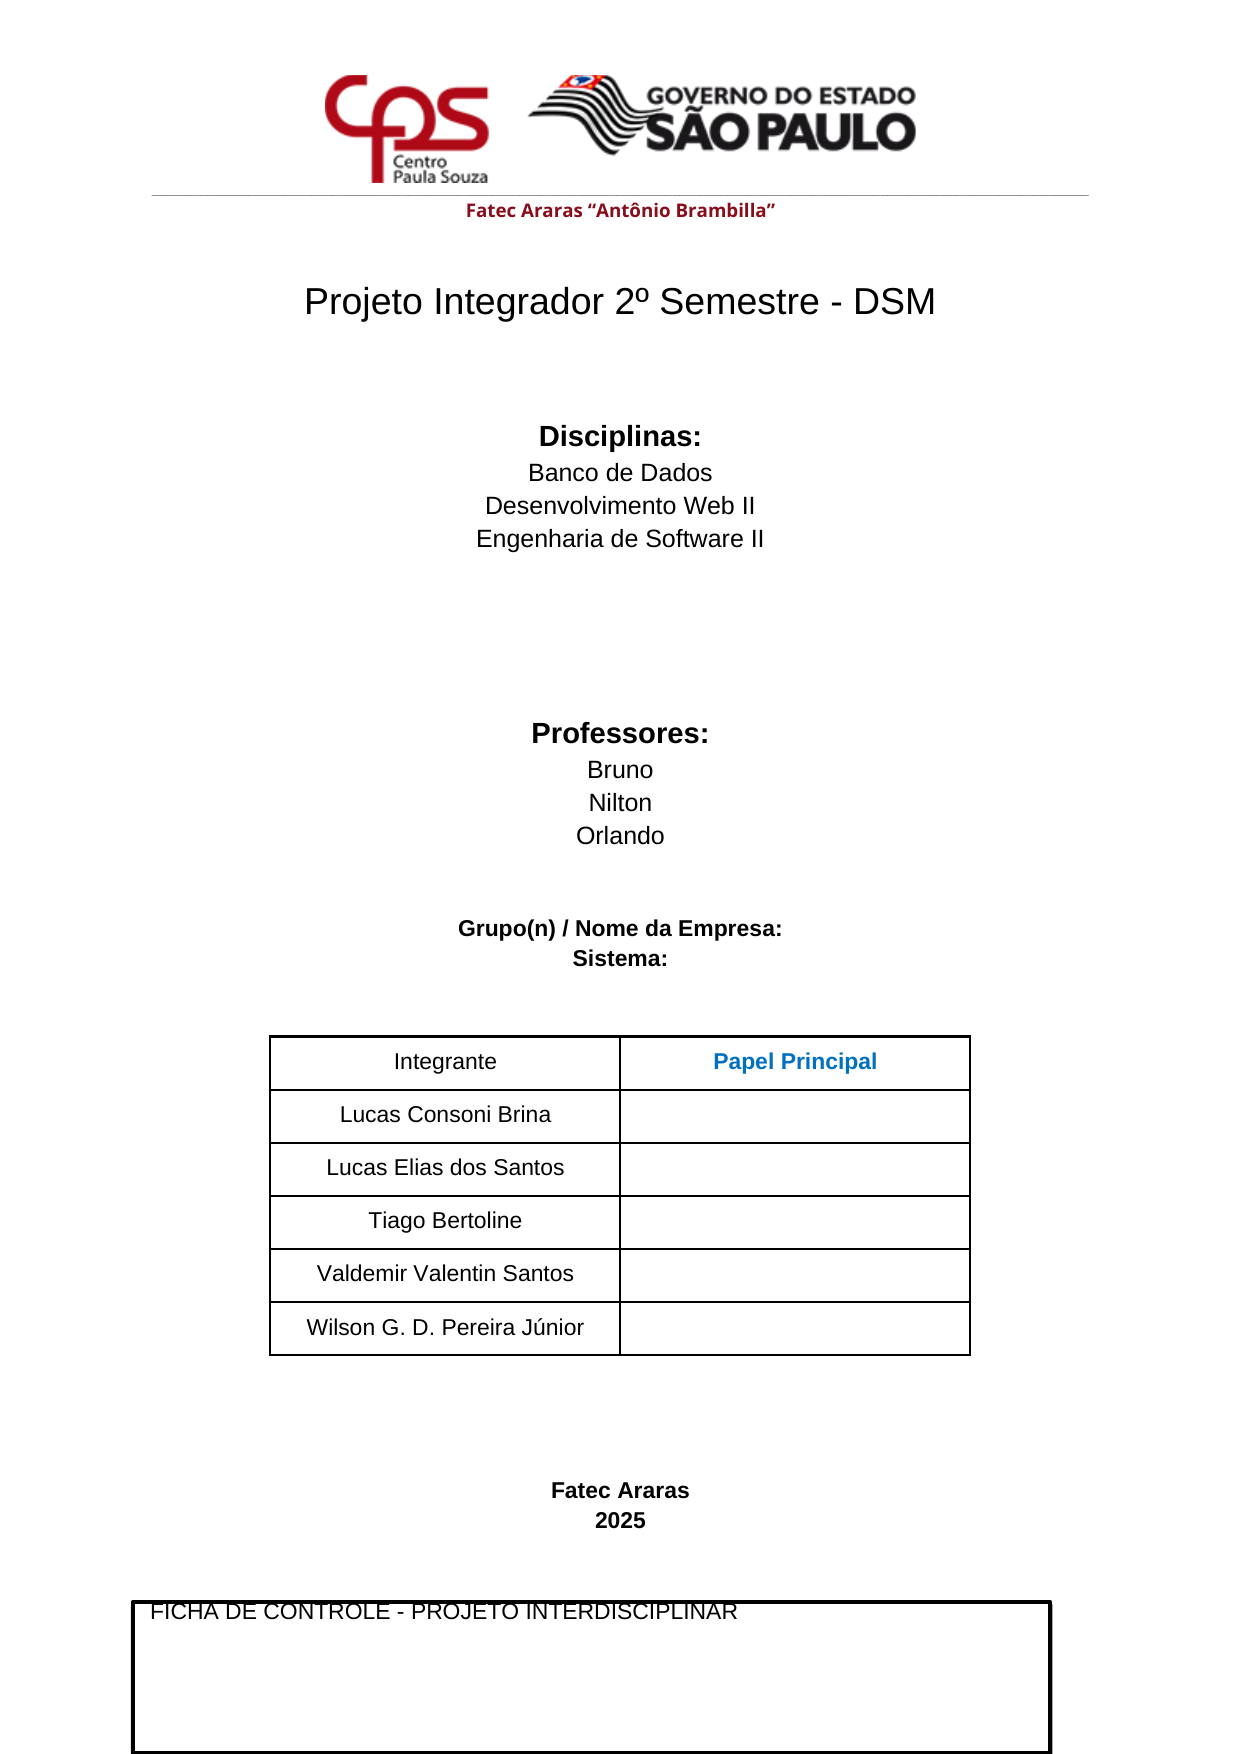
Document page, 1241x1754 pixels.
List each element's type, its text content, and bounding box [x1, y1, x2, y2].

table_header Papel Principal [621, 1038, 969, 1088]
text Professores: [150, 716, 1091, 750]
table_cell [621, 1144, 969, 1195]
table_cell [621, 1091, 969, 1142]
text Disciplinas: [150, 419, 1091, 453]
text Desenvolvimento Web II [150, 491, 1091, 520]
table_cell Lucas Elias dos Santos [271, 1144, 619, 1195]
table_cell [621, 1250, 969, 1301]
table_cell Valdemir Valentin Santos [271, 1250, 619, 1301]
table_cell [621, 1303, 969, 1354]
text Bruno [150, 755, 1091, 784]
table_header Integrante [271, 1038, 619, 1088]
text Projeto Integrador 2º Semestre - DSM [150, 279, 1091, 322]
text 2025 [150, 1507, 1091, 1533]
text Nilton [150, 788, 1091, 817]
text FICHA DE CONTROLE - PROJETO INTERDISCIPLINAR [150, 1598, 1091, 1624]
table_cell [621, 1197, 969, 1248]
text Fatec Araras [150, 1477, 1091, 1503]
text Engenharia de Software II [150, 524, 1091, 553]
text Grupo(n) / Nome da Empresa: [150, 914, 1091, 941]
table_cell Lucas Consoni Brina [271, 1091, 619, 1142]
text Banco de Dados [150, 458, 1091, 487]
table_cell Tiago Bertoline [271, 1197, 619, 1248]
table_cell Wilson G. D. Pereira Júnior [271, 1303, 619, 1354]
picture [325, 75, 916, 183]
text Orlando [150, 821, 1091, 850]
text Sistema: [150, 945, 1091, 971]
